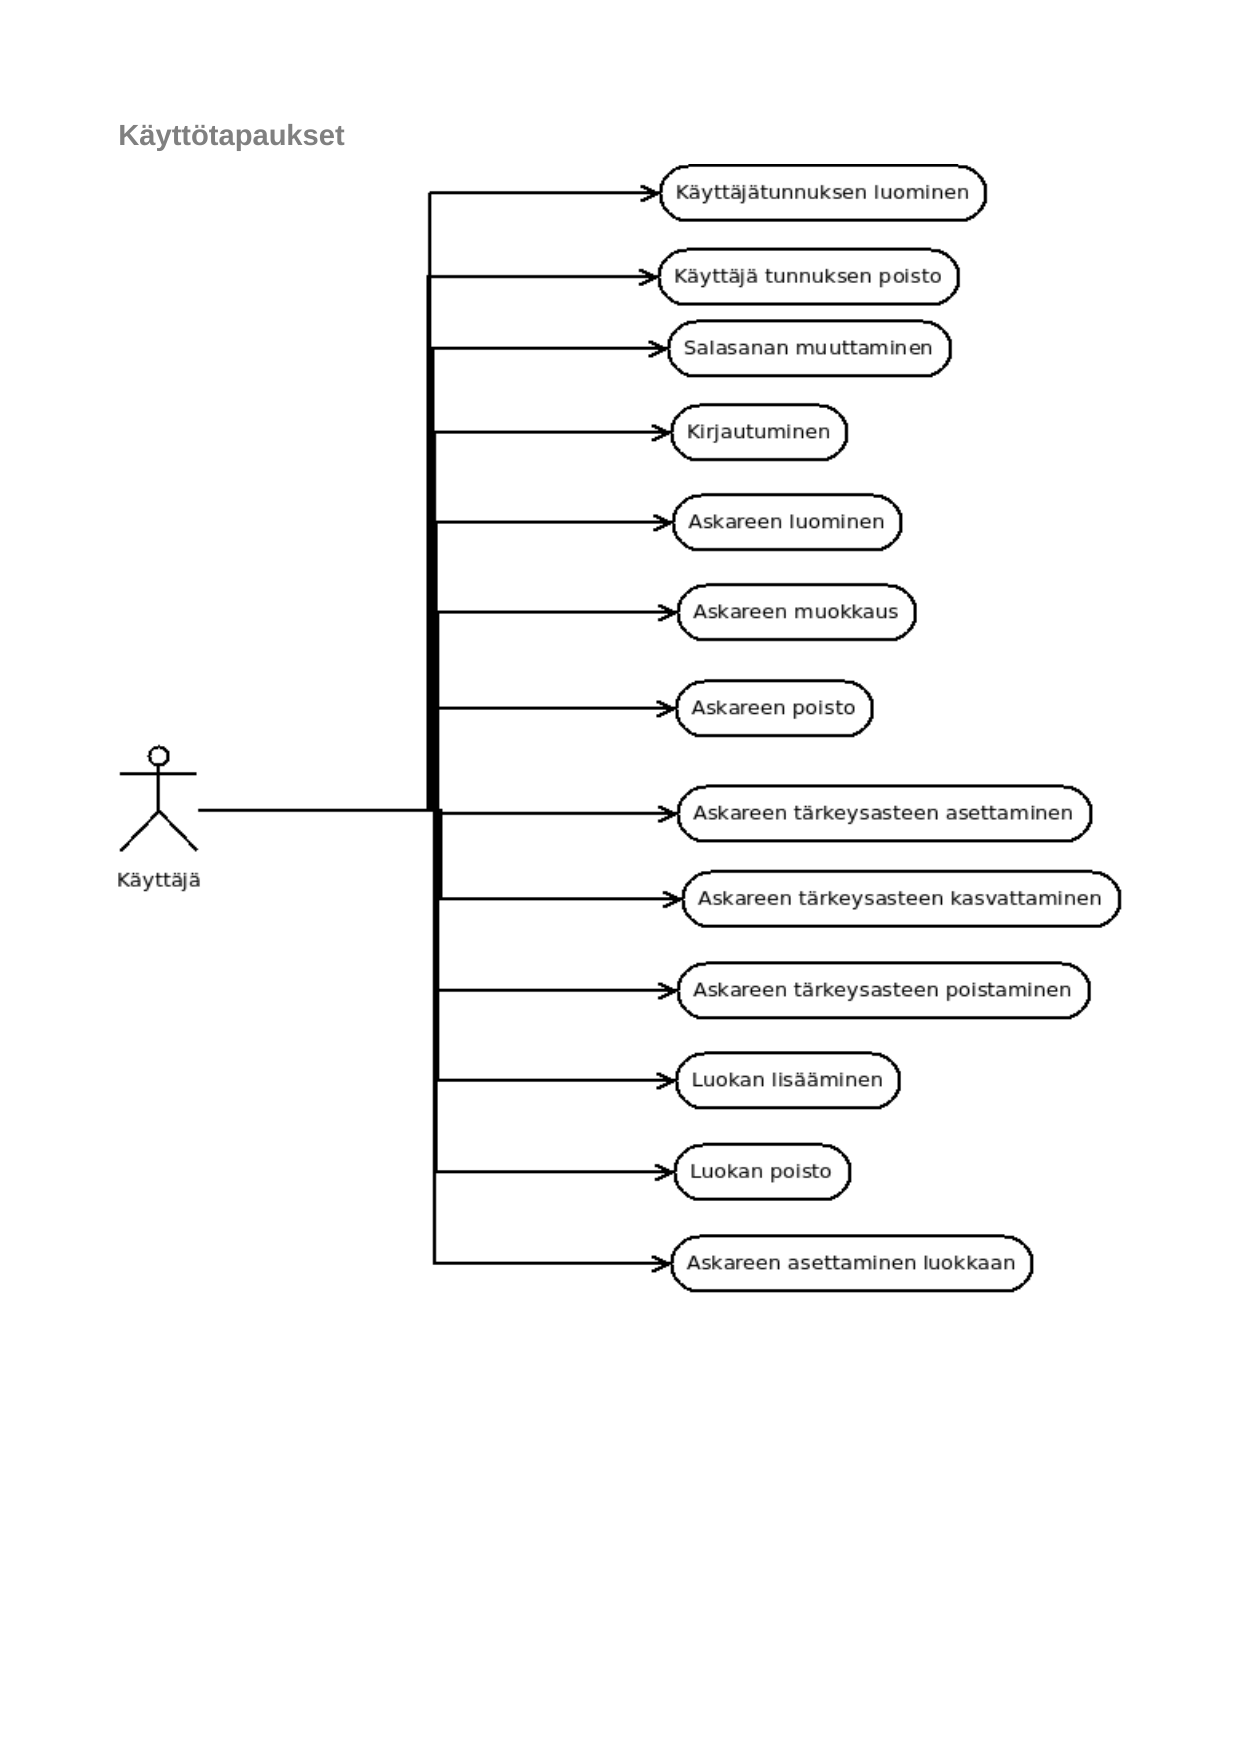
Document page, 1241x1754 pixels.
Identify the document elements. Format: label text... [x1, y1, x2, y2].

picture [117, 164, 1123, 1294]
subtitle Käyttötapaukset [118, 118, 1122, 152]
